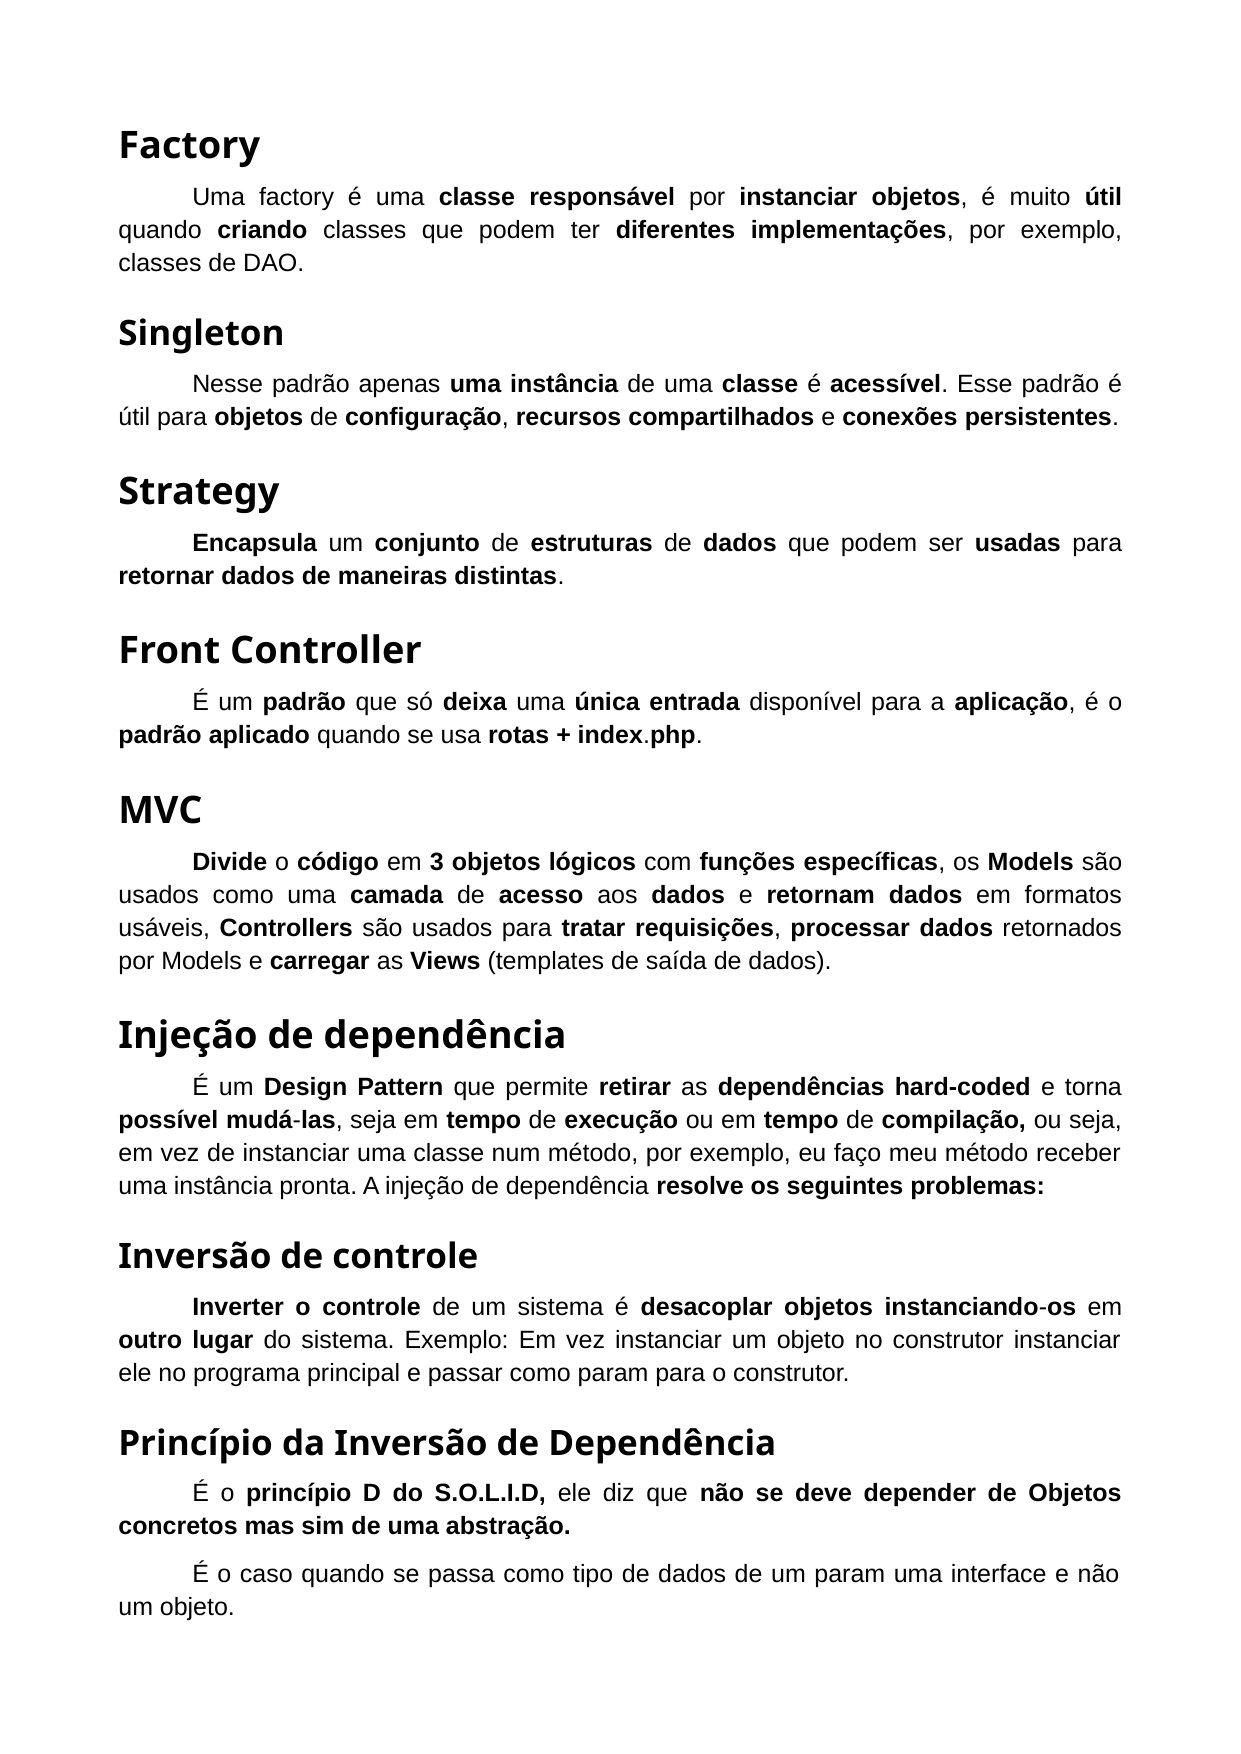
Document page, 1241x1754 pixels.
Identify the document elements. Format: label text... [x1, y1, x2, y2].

text É um padrão que só deixa uma única entrada disponível para a aplicação, é o padrão aplicado quando se usa rotas + index.php. [118, 687, 1122, 749]
subtitle Front Controller [118, 623, 1122, 675]
subtitle Factory [118, 118, 1122, 170]
text Encapsula um conjunto de estruturas de dados que podem ser usadas para retornar dados de maneiras distintas. [118, 528, 1122, 590]
subtitle Princípio da Inversão de Dependência [118, 1418, 1122, 1465]
subtitle Inversão de controle [118, 1231, 1122, 1279]
subtitle MVC [118, 783, 1122, 834]
text Divide o código em 3 objetos lógicos com funções específicas, os Models são usados como uma camada de acesso aos dados e retornam dados em formatos usáveis, Controllers são usados para tratar requisições, processar dados retornados por Models e carregar as Views (templates de saída de dados). [118, 847, 1122, 974]
text Uma factory é uma classe responsável por instanciar objetos, é muito útil quando criando classes que podem ter diferentes implementações, por exemplo, classes de DAO. [118, 182, 1122, 277]
text Inverter o controle de um sistema é desacoplar objetos instanciando-os em outro lugar do sistema. Exemplo: Em vez instanciar um objeto no construtor instanciar ele no programa principal e passar como param para o construtor. [118, 1292, 1122, 1386]
text É o princípio D do S.O.L.I.D, ele diz que não se deve depender de Objetos concretos mas sim de uma abstração. [118, 1478, 1122, 1540]
text É o caso quando se passa como tipo de dados de um param uma interface e não um objeto. [118, 1558, 1122, 1620]
text É um Design Pattern que permite retirar as dependências hard-coded e torna possível mudá-las, seja em tempo de execução ou em tempo de compilação, ou seja, em vez de instanciar uma classe num método, por exemplo, eu faço meu método receber uma instância pronta. A injeção de dependência resolve os seguintes problemas: [118, 1072, 1122, 1200]
subtitle Injeção de dependência [118, 1008, 1122, 1060]
subtitle Singleton [118, 308, 1122, 356]
text Nesse padrão apenas uma instância de uma classe é acessível. Esse padrão é útil para objetos de configuração, recursos compartilhados e conexões persistentes. [118, 369, 1122, 430]
subtitle Strategy [118, 464, 1122, 516]
